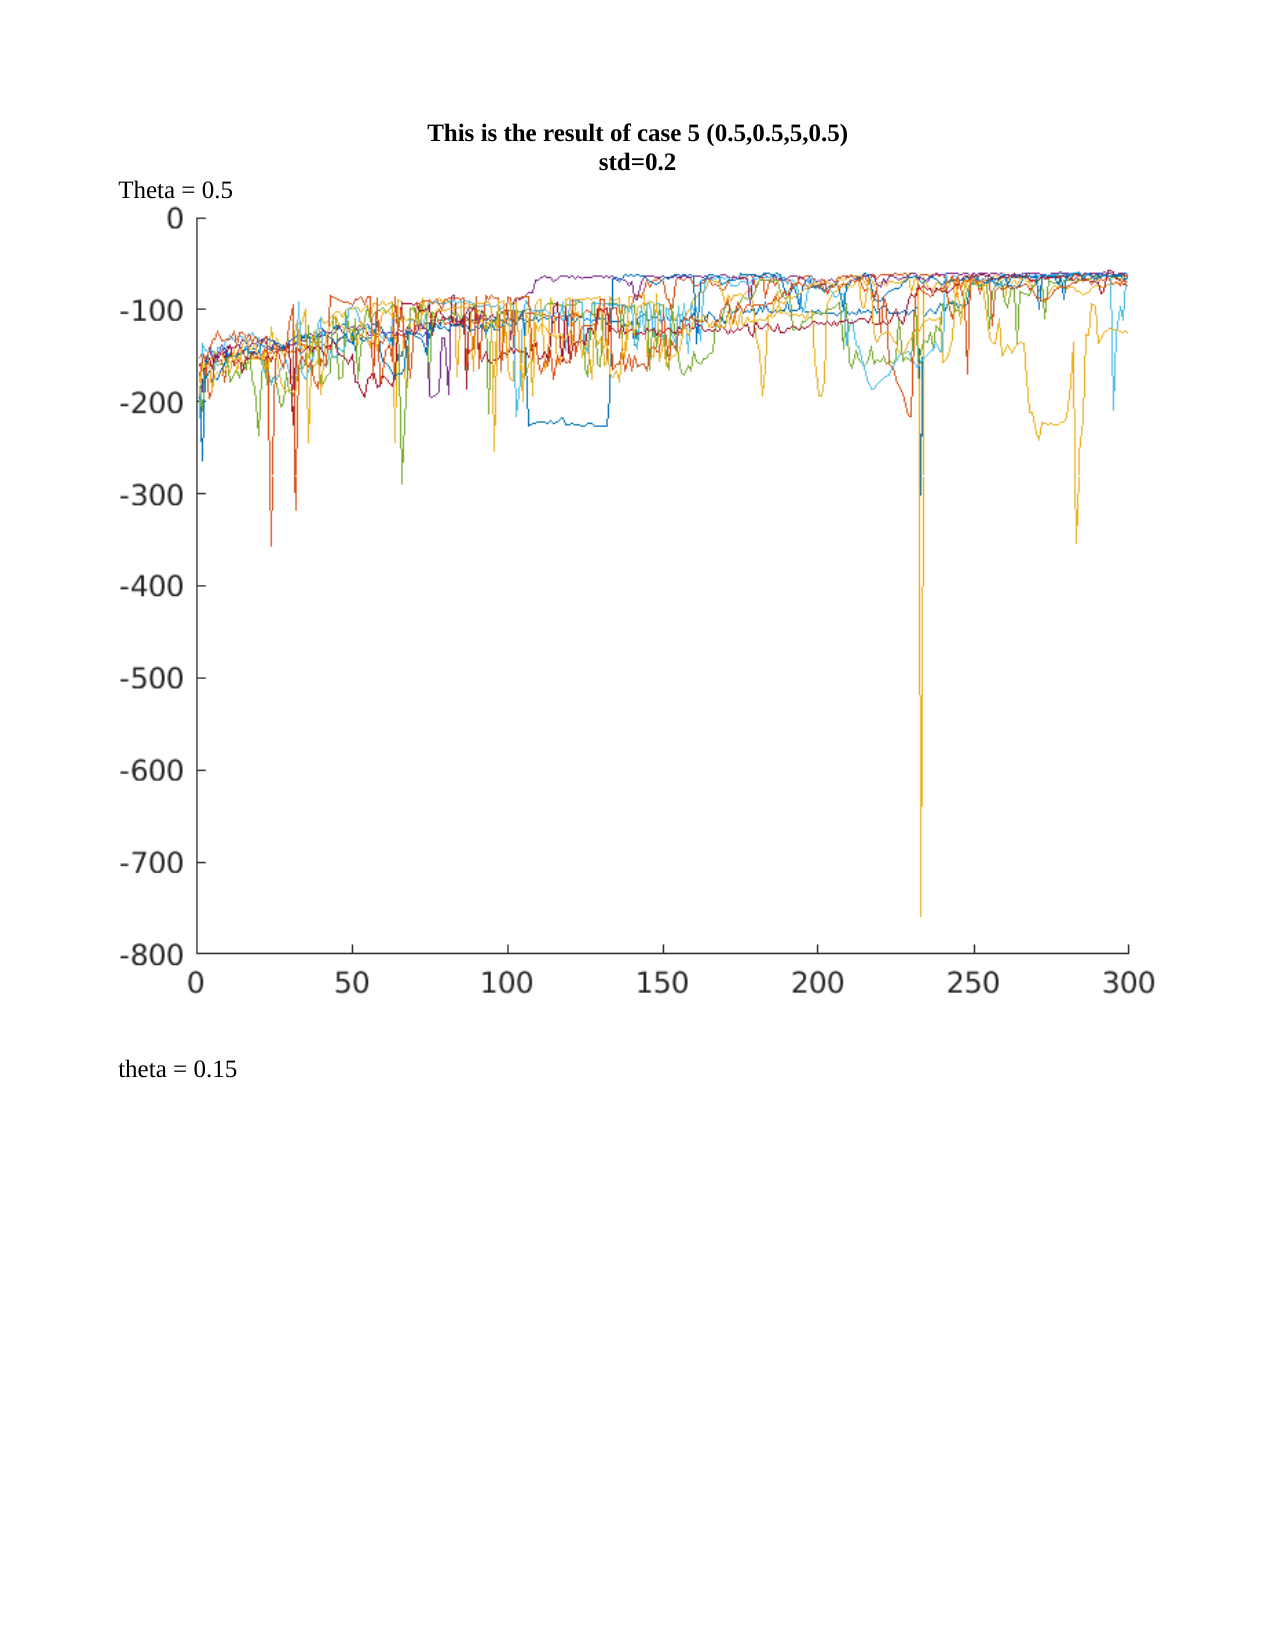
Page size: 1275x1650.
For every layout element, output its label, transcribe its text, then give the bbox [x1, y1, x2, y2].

picture [118, 204, 1157, 997]
text This is the result of case 5 (0.5,0.5,5,0.5) [118, 118, 1157, 147]
text theta = 0.15 [118, 1054, 1157, 1083]
text Theta = 0.5 [118, 176, 1157, 204]
text std=0.2 [118, 147, 1157, 176]
